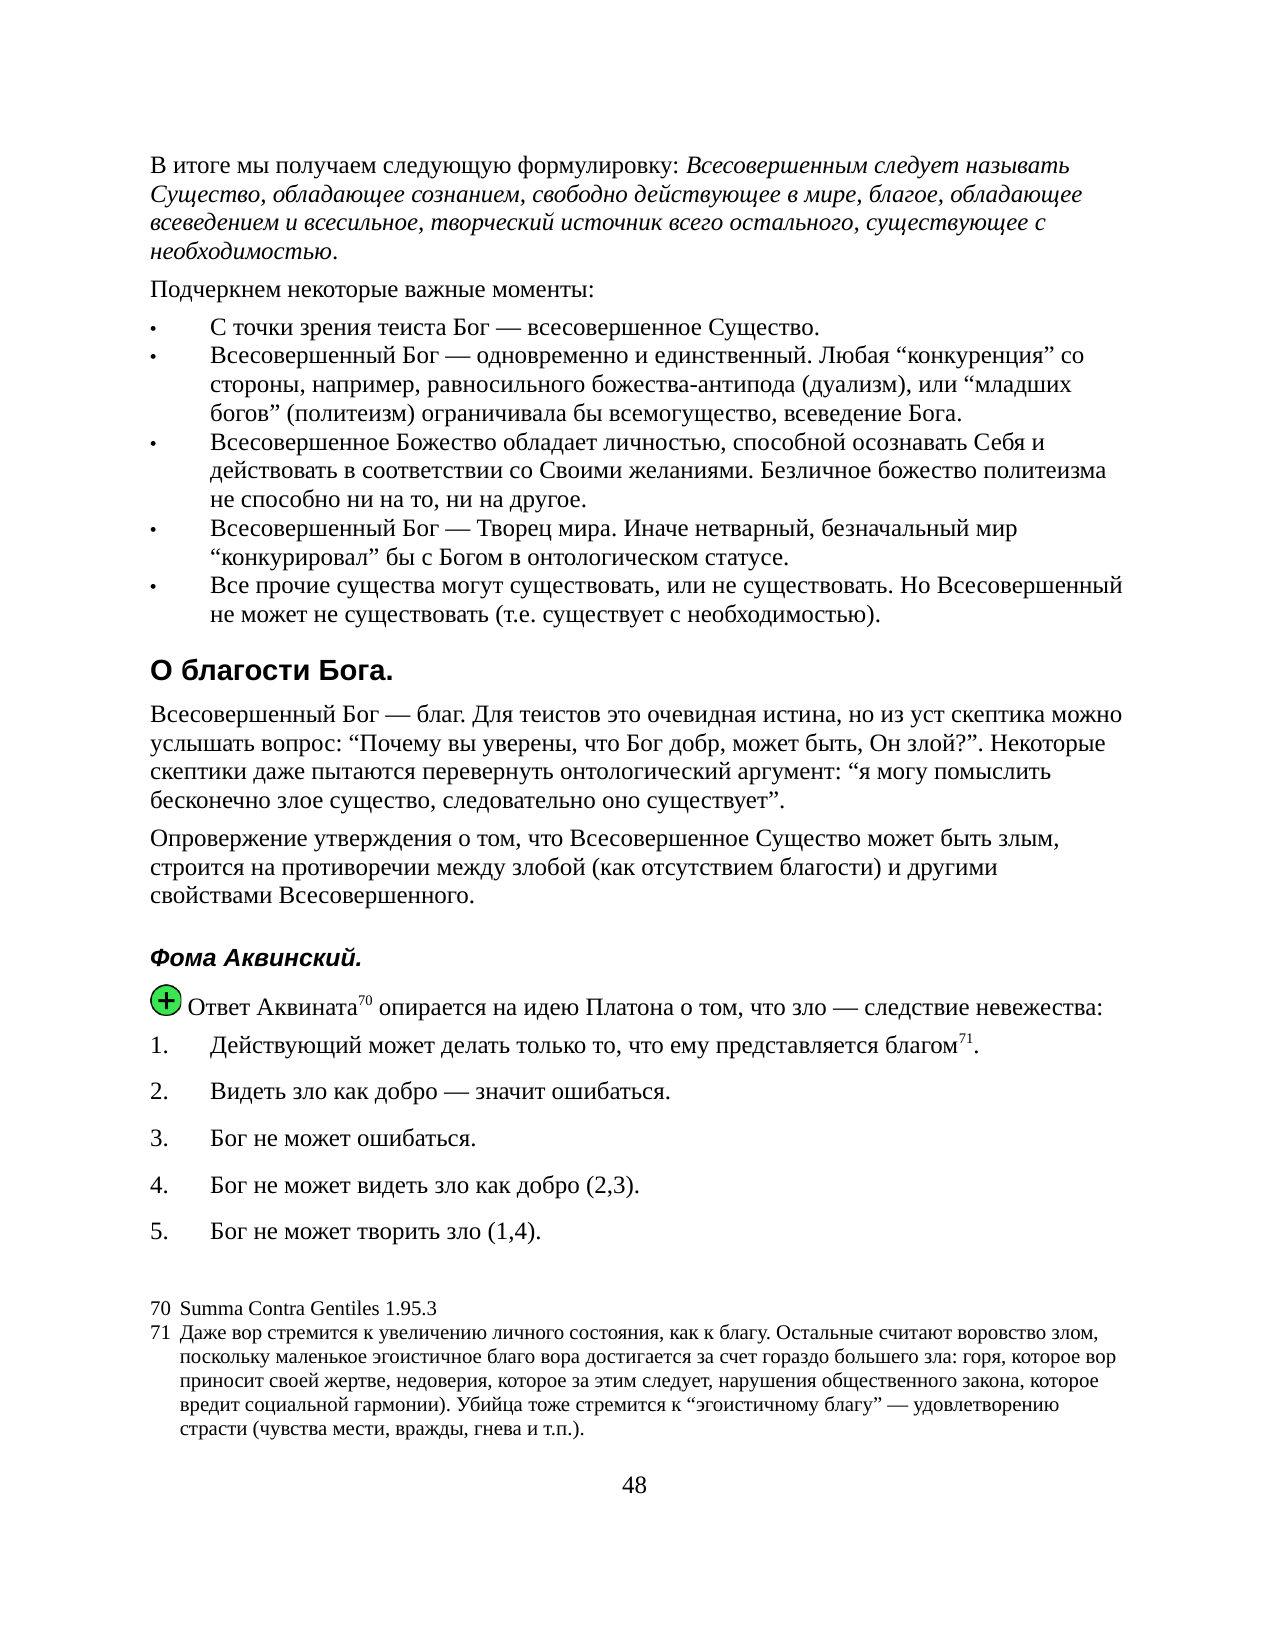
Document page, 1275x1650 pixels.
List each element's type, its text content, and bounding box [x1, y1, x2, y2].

list Видеть зло как добро — значит ошибаться. [150, 1076, 1125, 1105]
text Подчеркнем некоторые важные моменты: [150, 274, 1125, 303]
list Действующий может делать только то, что ему представляется благом. [150, 1030, 1125, 1058]
list Даже вор стремится к увеличению личного состояния, как к благу. Остальные считают воровство злом, поскольку маленькое эгоистичное благо вора достигается за счет гораздо большего зла: горя, которое вор приносит своей жертве, недоверия, которое за этим следует, нарушения общественного закона, которое вредит социальной гармонии). Убийца тоже стремится к “эгоистичному благу” — удовлетворению страсти (чувства мести, вражды, гнева и т.п.). [150, 1320, 1125, 1440]
picture [150, 984, 182, 1016]
subtitle Фома Аквинский. [150, 943, 1125, 972]
list Всесовершенное Божество обладает личностью, способной осознавать Себя и действовать в соответствии со Своими желаниями. Безличное божество политеизма не способно ни на то, ни на другое. [150, 427, 1125, 513]
list Всесовершенный Бог — Творец мира. Иначе нетварный, безначальный мир “конкурировал” бы с Богом в онтологическом статусе. [150, 513, 1125, 570]
text В итоге мы получаем следующую формулировку: Всесовершенным следует называть Существо, обладающее сознанием, свободно действующее в мире, благое, обладающее всеведением и всесильное, творческий источник всего остального, существующее с необходимостью. [150, 150, 1125, 265]
list Бог не может ошибаться. [150, 1123, 1125, 1152]
list Бог не может видеть зло как добро (2,3). [150, 1170, 1125, 1198]
list С точки зрения теиста Бог — всесовершенное Существо. [150, 312, 1125, 340]
text Summa Contra Gentiles 1.95.3 [150, 1296, 1125, 1320]
list Бог не может творить зло (1,4). [150, 1216, 1125, 1245]
text Опровержение утверждения о том, что Всесовершенное Существо может быть злым, строится на противоречии между злобой (как отсутствием благости) и другими свойствами Всесовершенного. [150, 823, 1125, 909]
list Всесовершенный Бог — одновременно и единственный. Любая “конкуренция” со стороны, например, равносильного божества-антипода (дуализм), или “младших богов” (политеизм) ограничивала бы всемогущество, всеведение Бога. [150, 340, 1125, 427]
text Ответ Аквината опирается на идею Платона о том, что зло — следствие невежества: [150, 984, 1125, 1021]
text Всесовершенный Бог — благ. Для теистов это очевидная истина, но из уст скептика можно услышать вопрос: “Почему вы уверены, что Бог добр, может быть, Он злой?”. Некоторые скептики даже пытаются перевернуть онтологический аргумент: “я могу помыслить бесконечно злое существо, следовательно оно существует”. [150, 699, 1125, 814]
list Все прочие существа могут существовать, или не существовать. Но Всесовершенный не может не существовать (т.е. существует с необходимостью). [150, 570, 1125, 628]
subtitle О благости Бога. [150, 653, 1125, 686]
